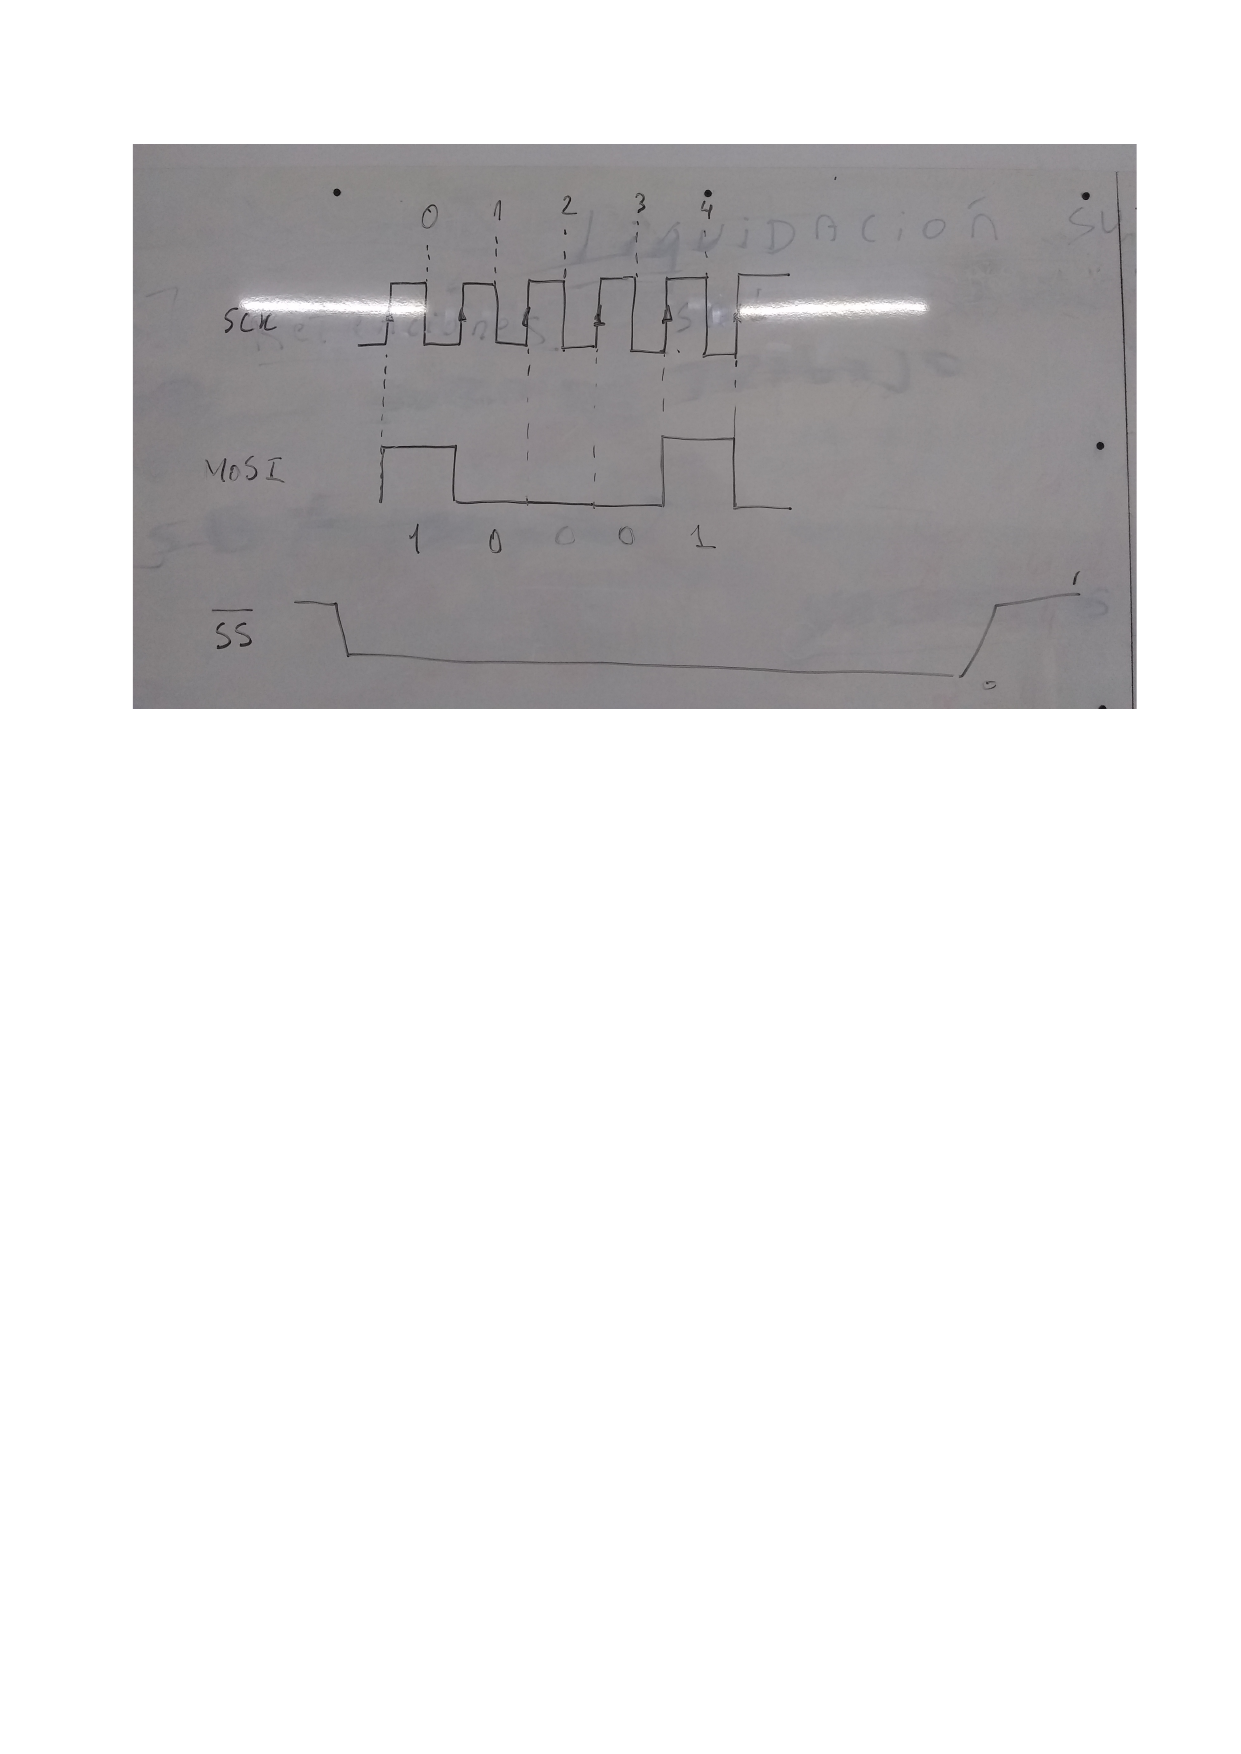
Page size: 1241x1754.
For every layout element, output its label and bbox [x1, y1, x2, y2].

picture [132, 144, 1137, 709]
